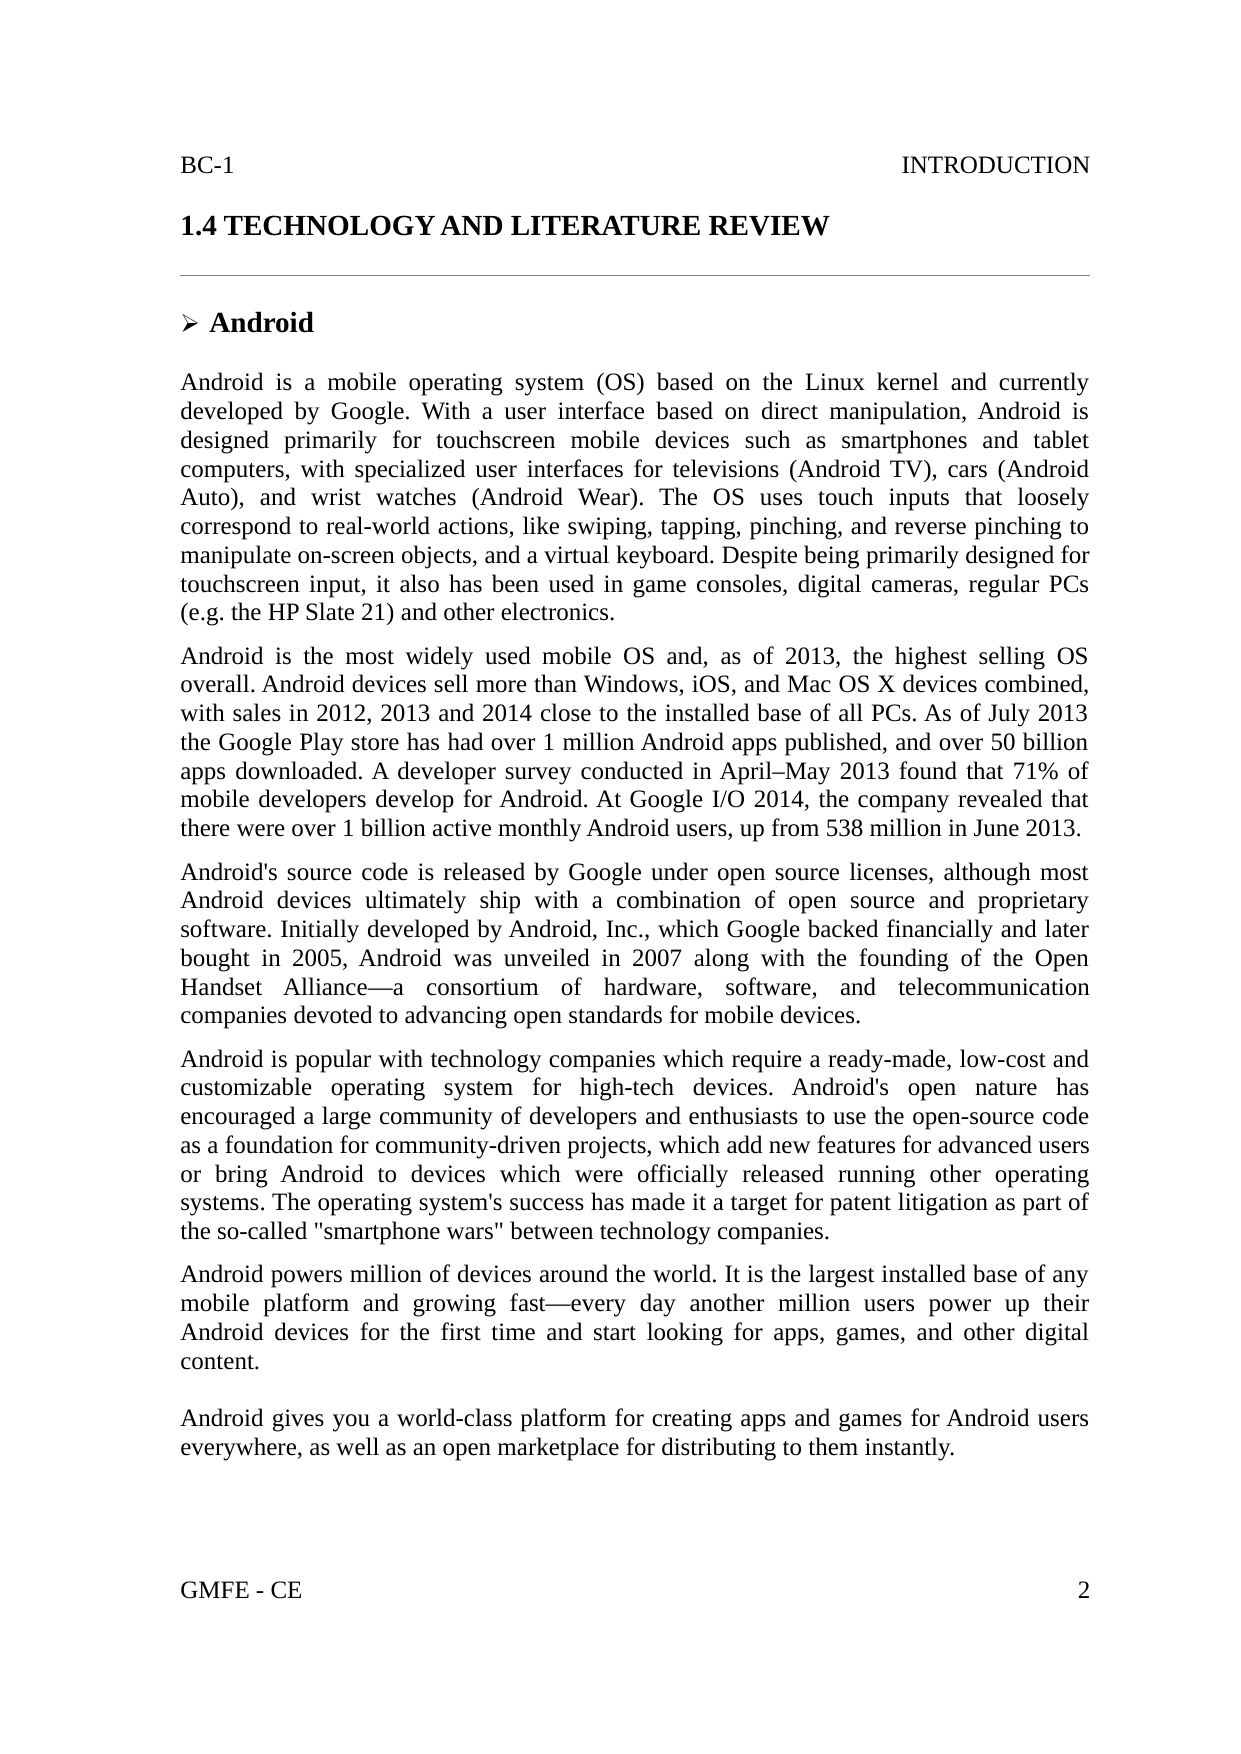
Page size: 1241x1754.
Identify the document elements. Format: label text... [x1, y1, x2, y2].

text Android is the most widely used mobile OS and, as of 2013, the highest selling OS overall. Android devices sell more than Windows, iOS, and Mac OS X devices combined, with sales in 2012, 2013 and 2014 close to the installed base of all PCs. As of July 2013 the Google Play store has had over 1 million Android apps published, and over 50 billion apps downloaded. A developer survey conducted in April–May 2013 found that 71% of mobile developers develop for Android. At Google I/O 2014, the company revealed that there were over 1 billion active monthly Android users, up from 538 million in June 2013. [180, 641, 1090, 842]
text Android powers million of devices around the world. It is the largest installed base of any mobile platform and growing fast—every day another million users power up their Android devices for the first time and start looking for apps, games, and other digital content. [180, 1259, 1090, 1374]
text Android is popular with technology companies which require a ready-made, low-cost and customizable operating system for high-tech devices. Android's open nature has encouraged a large community of developers and enthusiasts to use the open-source code as a foundation for community-driven projects, which add new features for advanced users or bring Android to devices which were officially released running other operating systems. The operating system's success has made it a target for patent litigation as part of the so-called "smartphone wars" between technology companies. [180, 1044, 1090, 1245]
list Android [180, 305, 1090, 339]
text Android gives you a world-class platform for creating apps and games for Android users everywhere, as well as an open marketplace for distributing to them instantly. [180, 1403, 1090, 1461]
text 1.4 TECHNOLOGY AND LITERATURE REVIEW [180, 208, 1090, 242]
text Android is a mobile operating system (OS) based on the Linux kernel and currently developed by Google. With a user interface based on direct manipulation, Android is designed primarily for touchscreen mobile devices such as smartphones and tablet computers, with specialized user interfaces for televisions (Android TV), cars (Android Auto), and wrist watches (Android Wear). The OS uses touch inputs that loosely correspond to real-world actions, like swiping, tapping, pinching, and reverse pinching to manipulate on-screen objects, and a virtual keyboard. Despite being primarily designed for touchscreen input, it also has been used in game consoles, digital cameras, regular PCs (e.g. the HP Slate 21) and other electronics. [180, 367, 1090, 626]
text Android's source code is released by Google under open source licenses, although most Android devices ultimately ship with a combination of open source and proprietary software. Initially developed by Android, Inc., which Google backed financially and later bought in 2005, Android was unveiled in 2007 along with the founding of the Open Handset Alliance—​a consortium of hardware, software, and telecommunication companies devoted to advancing open standards for mobile devices. [180, 857, 1090, 1029]
